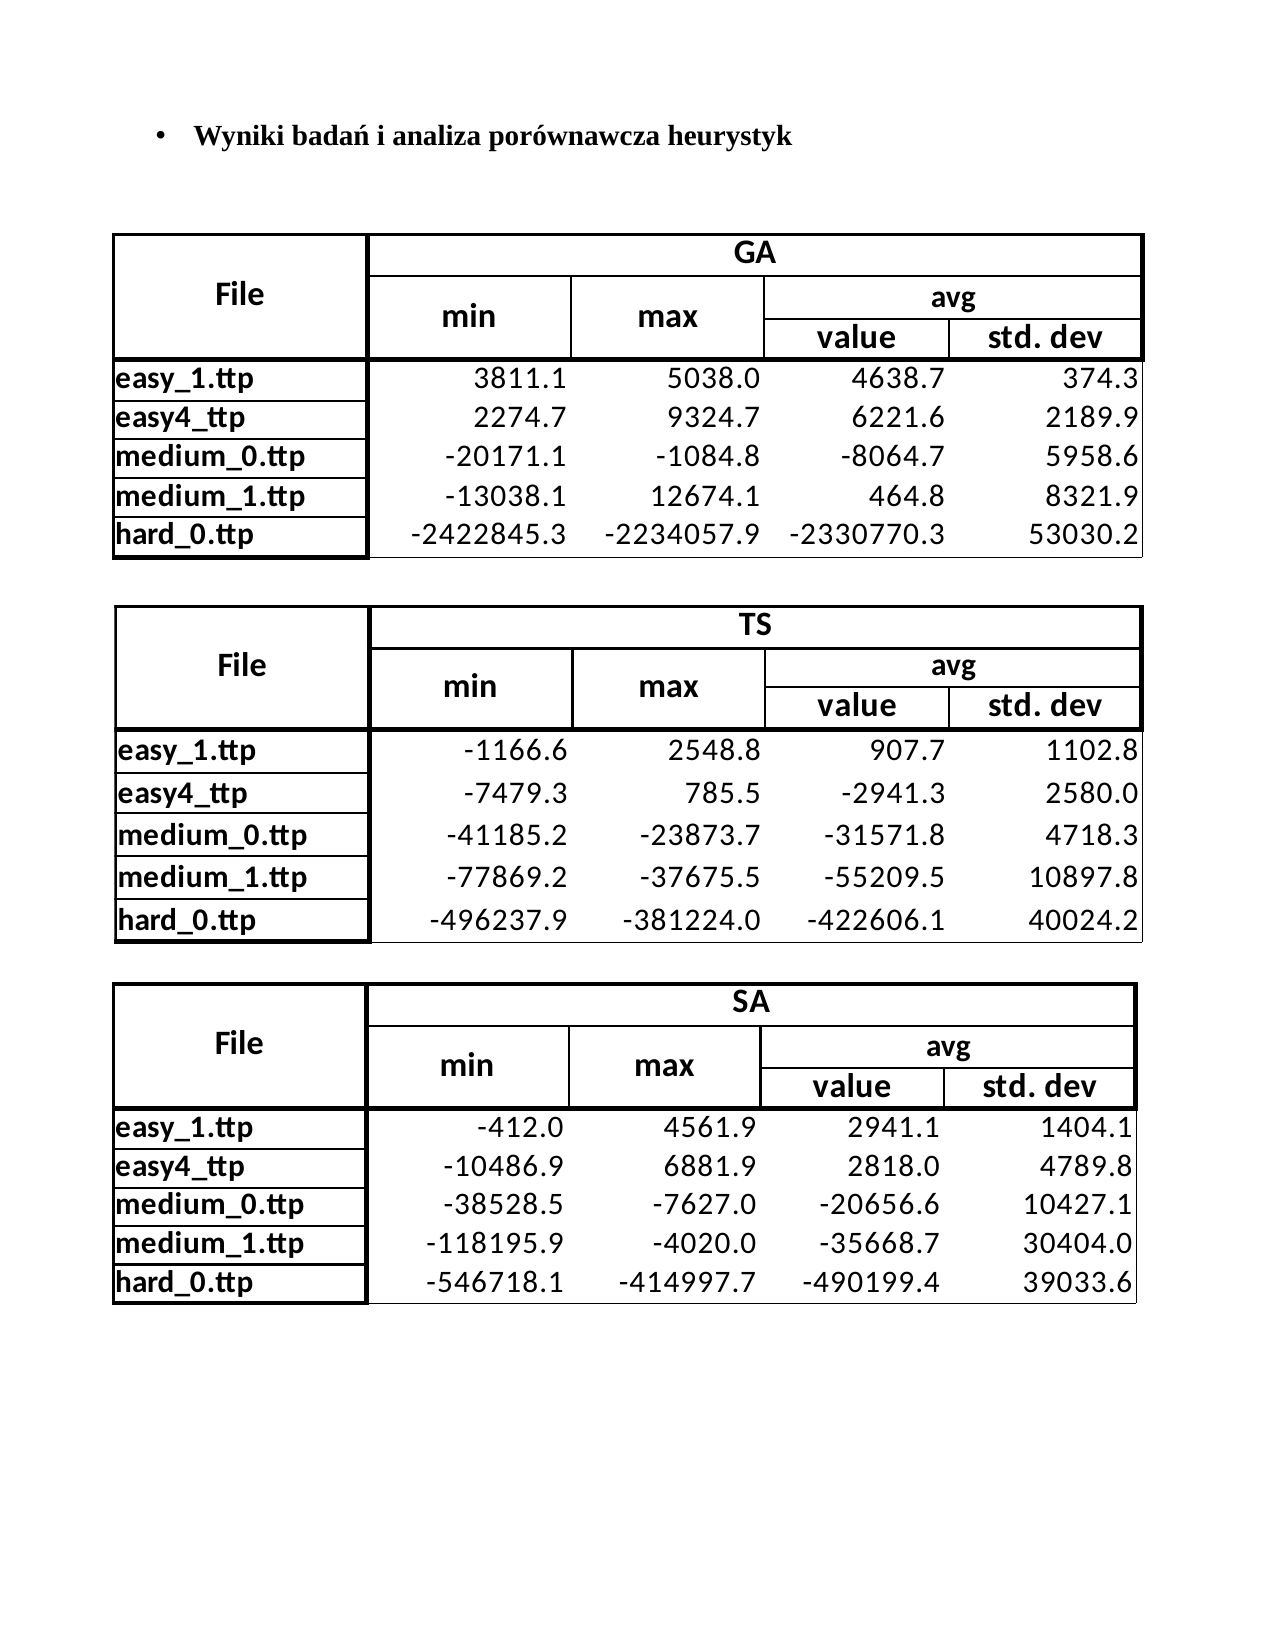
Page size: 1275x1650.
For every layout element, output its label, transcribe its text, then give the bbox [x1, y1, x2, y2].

list Wyniki badań i analiza porównawcza heurystyk [156, 118, 1157, 152]
